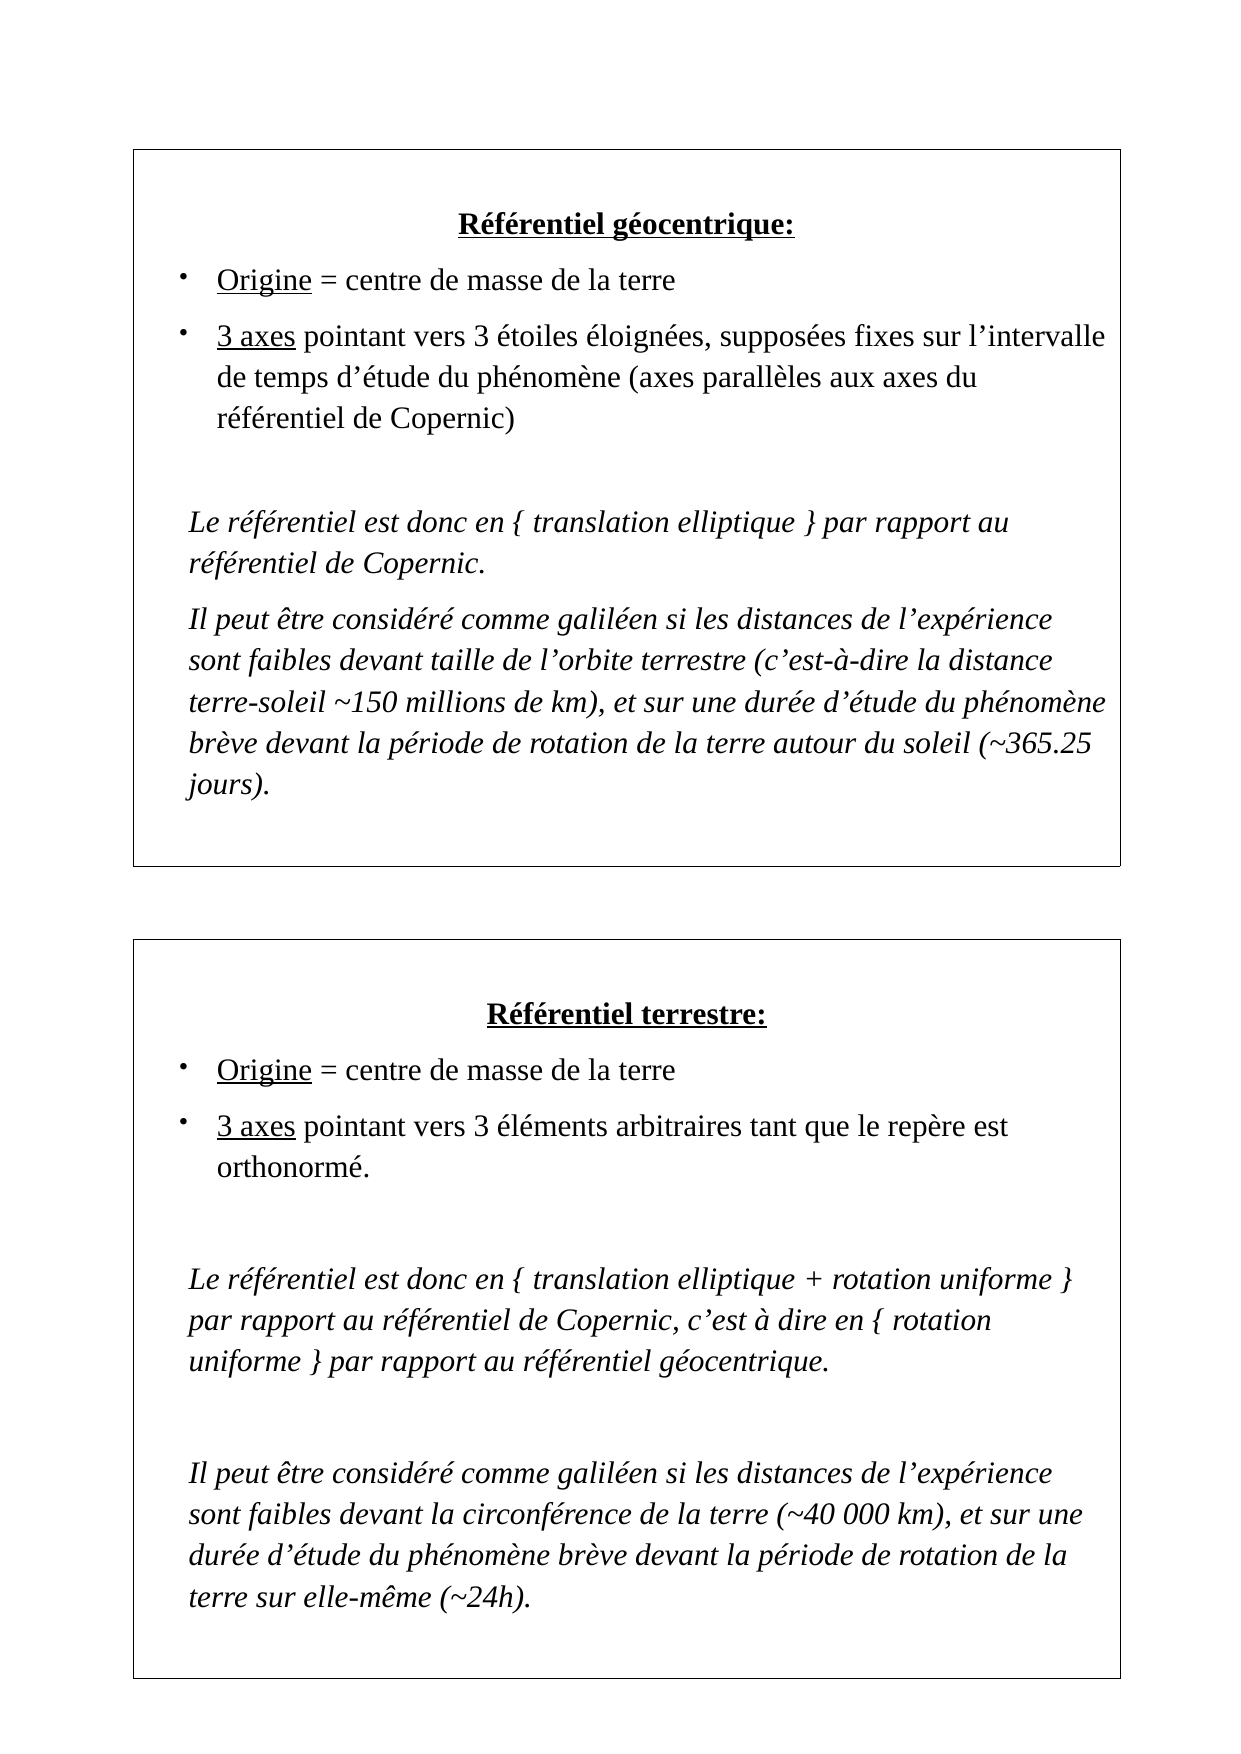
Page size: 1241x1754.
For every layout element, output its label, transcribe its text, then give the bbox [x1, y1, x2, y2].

text Le référentiel est donc en { translation elliptique + rotation uniforme } par rapport au référentiel de Copernic, c’est à dire en { rotation uniforme } par rapport au référentiel géocentrique. [188, 1260, 1111, 1378]
text Le référentiel est donc en { translation elliptique } par rapport au référentiel de Copernic. [188, 503, 1111, 580]
text Référentiel terrestre: [142, 995, 1111, 1031]
text Il peut être considéré comme galiléen si les distances de l’expérience sont faibles devant la circonférence de la terre (~40 000 km), et sur une durée d’étude du phénomène brève devant la période de rotation de la terre sur elle-même (~24h). [188, 1454, 1111, 1614]
list Origine = centre de masse de la terre [179, 261, 1111, 297]
list 3 axes pointant vers 3 éléments arbitraires tant que le repère est orthonormé. [179, 1107, 1111, 1184]
text Il peut être considéré comme galiléen si les distances de l’expérience sont faibles devant taille de l’orbite terrestre (c’est-à-dire la distance terre-soleil ~150 millions de km), et sur une durée d’étude du phénomène brève devant la période de rotation de la terre autour du soleil (~365.25 jours). [188, 600, 1111, 801]
text Référentiel géocentrique: [142, 206, 1111, 242]
list 3 axes pointant vers 3 étoiles éloignées, supposées fixes sur l’intervalle de temps d’étude du phénomène (axes parallèles aux axes du référentiel de Copernic) [179, 317, 1111, 436]
list Origine = centre de masse de la terre [179, 1051, 1111, 1087]
